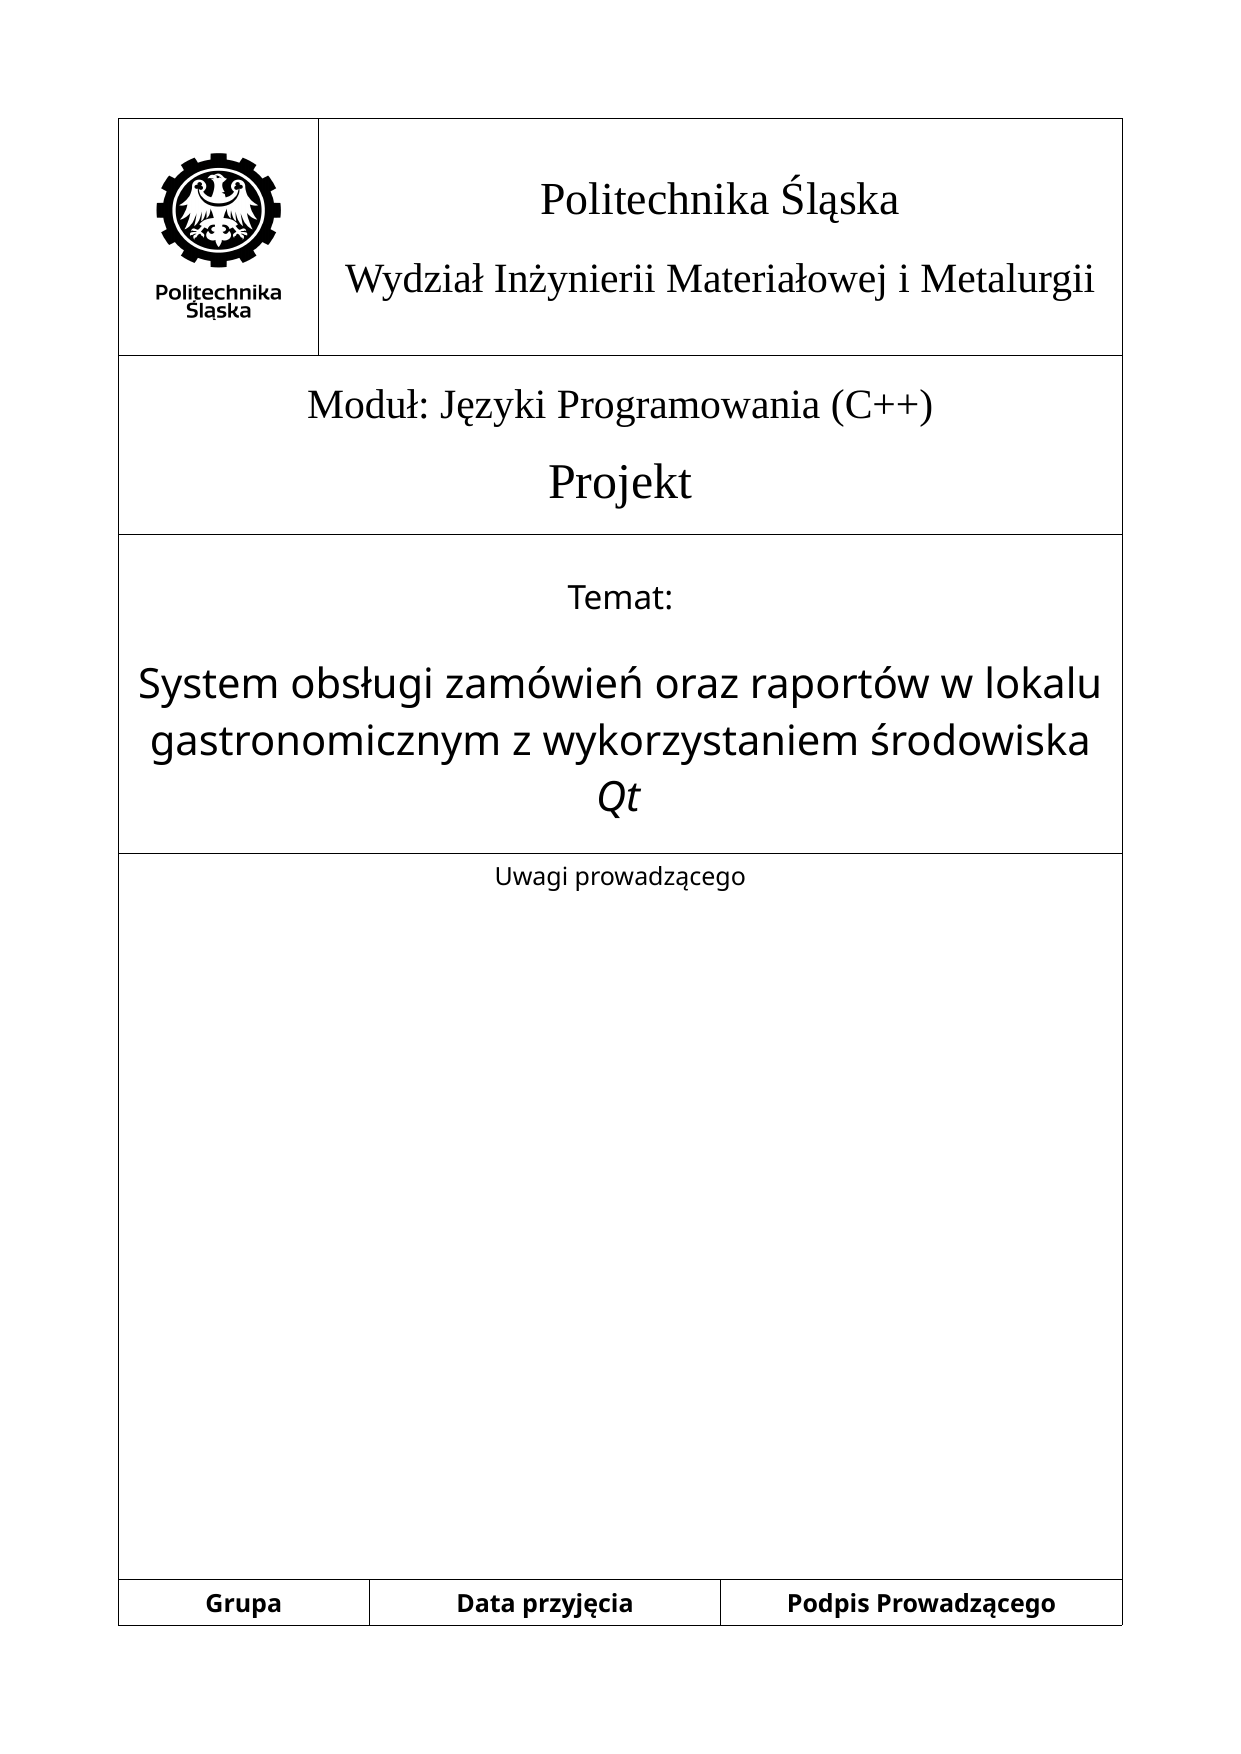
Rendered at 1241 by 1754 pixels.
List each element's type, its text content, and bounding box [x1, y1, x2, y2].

table_cell Moduł: Języki Programowania (C++) Projekt [119, 356, 1122, 534]
table_header Politechnika Śląska Wydział Inżynierii Materiałowej i Metalurgii [319, 119, 1122, 355]
table_cell Grupa [119, 1580, 369, 1625]
table_cell Uwagi prowadzącego [119, 854, 1122, 1579]
table_cell Temat: System obsługi zamówień oraz raportów w lokalu gastronomicznym z wykorzystaniem środowiska Qt [119, 535, 1122, 852]
table_cell Data przyjęcia [370, 1580, 720, 1625]
table_header [119, 119, 318, 355]
table_cell Podpis Prowadzącego [721, 1580, 1122, 1625]
